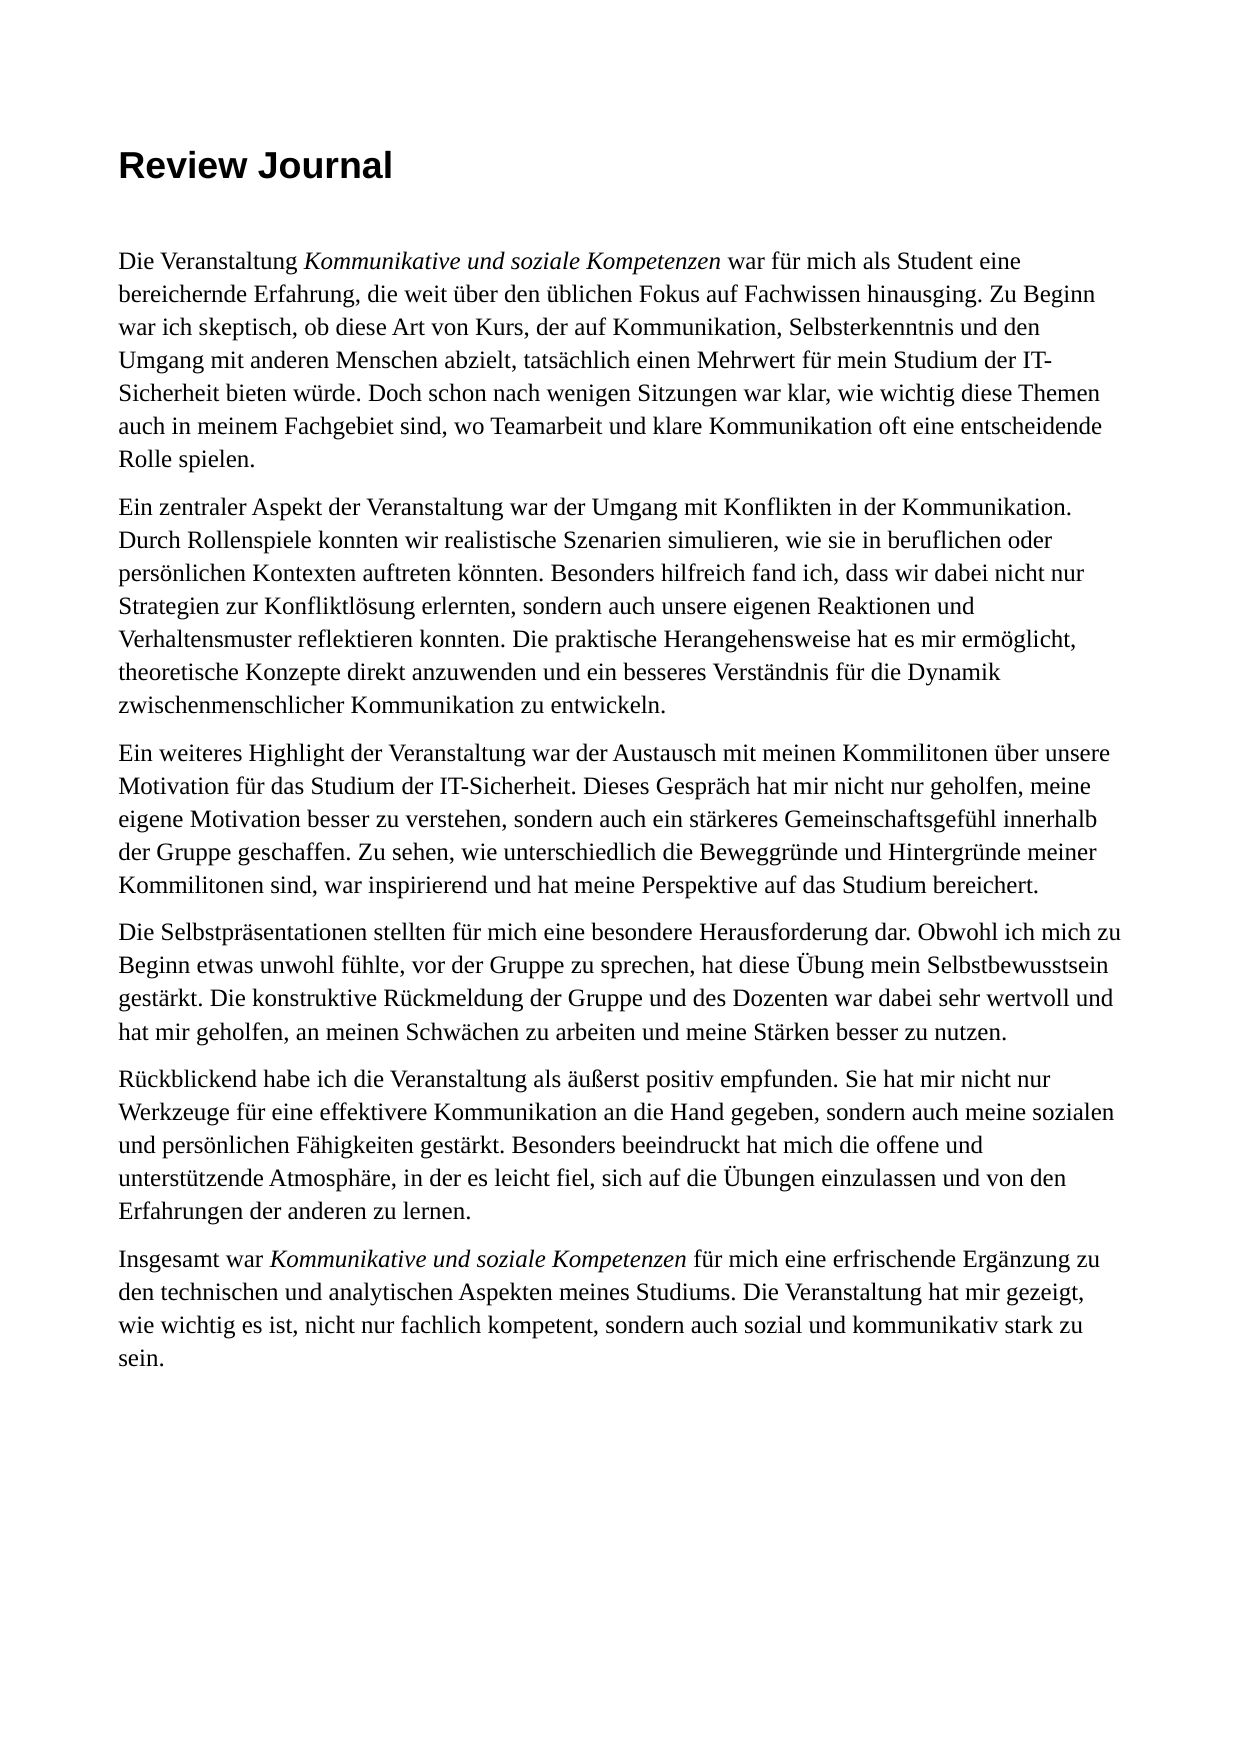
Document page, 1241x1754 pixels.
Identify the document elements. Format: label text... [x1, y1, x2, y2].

text Rückblickend habe ich die Veranstaltung als äußerst positiv empfunden. Sie hat mir nicht nur Werkzeuge für eine effektivere Kommunikation an die Hand gegeben, sondern auch meine sozialen und persönlichen Fähigkeiten gestärkt. Besonders beeindruckt hat mich die offene und unterstützende Atmosphäre, in der es leicht fiel, sich auf die Übungen einzulassen und von den Erfahrungen der anderen zu lernen. [118, 1064, 1122, 1225]
text Die Selbstpräsentationen stellten für mich eine besondere Herausforderung dar. Obwohl ich mich zu Beginn etwas unwohl fühlte, vor der Gruppe zu sprechen, hat diese Übung mein Selbstbewusstsein gestärkt. Die konstruktive Rückmeldung der Gruppe und des Dozenten war dabei sehr wertvoll und hat mir geholfen, an meinen Schwächen zu arbeiten und meine Stärken besser zu nutzen. [118, 917, 1122, 1045]
text Ein zentraler Aspekt der Veranstaltung war der Umgang mit Konflikten in der Kommunikation. Durch Rollenspiele konnten wir realistische Szenarien simulieren, wie sie in beruflichen oder persönlichen Kontexten auftreten könnten. Besonders hilfreich fand ich, dass wir dabei nicht nur Strategien zur Konfliktlösung erlernten, sondern auch unsere eigenen Reaktionen und Verhaltensmuster reflektieren konnten. Die praktische Herangehensweise hat es mir ermöglicht, theoretische Konzepte direkt anzuwenden und ein besseres Verständnis für die Dynamik zwischenmenschlicher Kommunikation zu entwickeln. [118, 492, 1122, 719]
text Die Veranstaltung Kommunikative und soziale Kompetenzen war für mich als Student eine bereichernde Erfahrung, die weit über den üblichen Fokus auf Fachwissen hinausging. Zu Beginn war ich skeptisch, ob diese Art von Kurs, der auf Kommunikation, Selbsterkenntnis und den Umgang mit anderen Menschen abzielt, tatsächlich einen Mehrwert für mein Studium der IT-Sicherheit bieten würde. Doch schon nach wenigen Sitzungen war klar, wie wichtig diese Themen auch in meinem Fachgebiet sind, wo Teamarbeit und klare Kommunikation oft eine entscheidende Rolle spielen. [118, 246, 1122, 473]
subtitle Review Journal [118, 143, 1122, 186]
text Ein weiteres Highlight der Veranstaltung war der Austausch mit meinen Kommilitonen über unsere Motivation für das Studium der IT-Sicherheit. Dieses Gespräch hat mir nicht nur geholfen, meine eigene Motivation besser zu verstehen, sondern auch ein stärkeres Gemeinschaftsgefühl innerhalb der Gruppe geschaffen. Zu sehen, wie unterschiedlich die Beweggründe und Hintergründe meiner Kommilitonen sind, war inspirierend und hat meine Perspektive auf das Studium bereichert. [118, 738, 1122, 899]
text Insgesamt war Kommunikative und soziale Kompetenzen für mich eine erfrischende Ergänzung zu den technischen und analytischen Aspekten meines Studiums. Die Veranstaltung hat mir gezeigt, wie wichtig es ist, nicht nur fachlich kompetent, sondern auch sozial und kommunikativ stark zu sein. [118, 1244, 1122, 1372]
